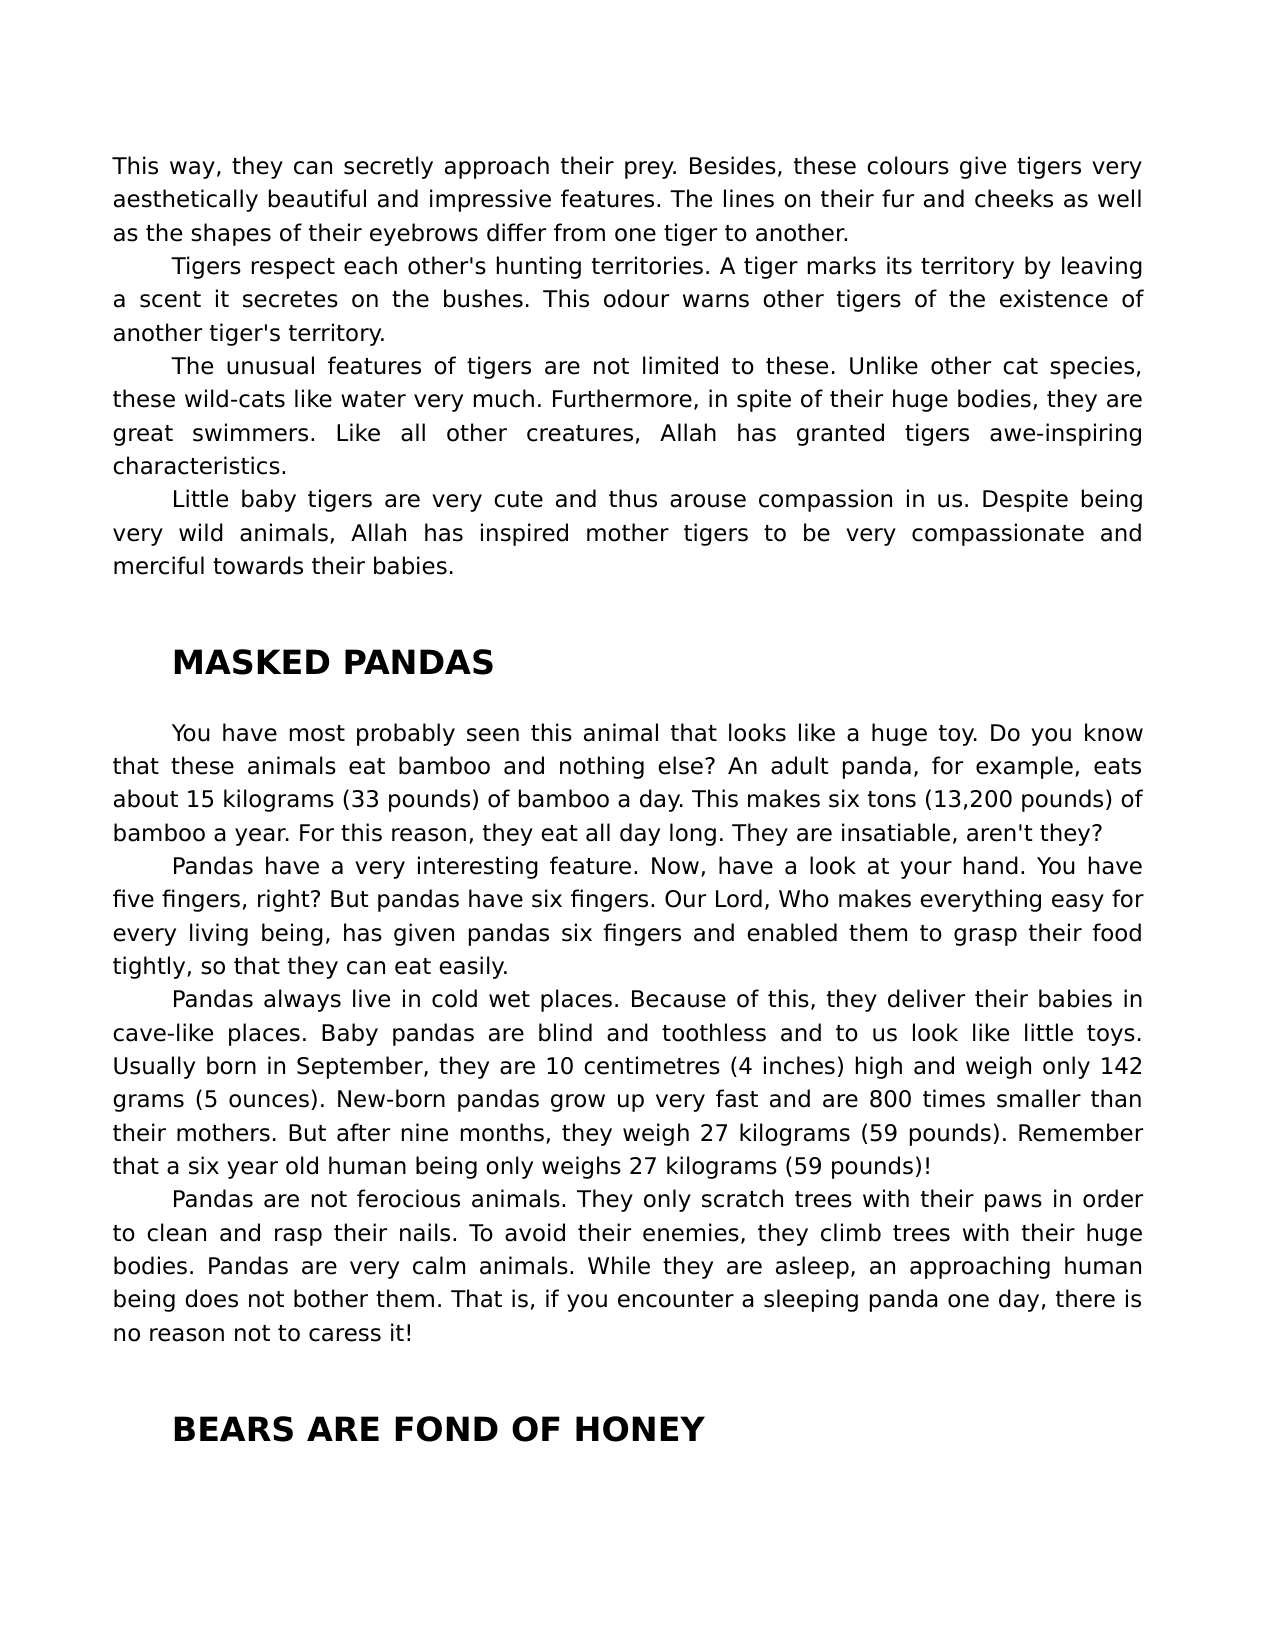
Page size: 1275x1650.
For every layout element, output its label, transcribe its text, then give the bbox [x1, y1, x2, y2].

text The unusual features of tigers are not limited to these. Unlike other cat species, these wild-cats like water very much. Furthermore, in spite of their huge bodies, they are great swimmers. Like all other creatures, Allah has granted tigers awe-inspiring characteristics. [112, 348, 1145, 481]
text Tigers respect each other's hunting territories. A tiger marks its territory by leaving a scent it secretes on the bushes. This odour warns other tigers of the existence of another tiger's territory. [112, 248, 1145, 348]
text Pandas are not ferocious animals. They only scratch trees with their paws in order to clean and rasp their nails. To avoid their enemies, they climb trees with their huge bodies. Pandas are very calm animals. While they are asleep, an approaching human being does not bother them. That is, if you encounter a sleeping panda one day, there is no reason not to caress it! [112, 1181, 1145, 1348]
text This way, they can secretly approach their prey. Besides, these colours give tigers very aesthetically beautiful and impressive features. The lines on their fur and cheeks as well as the shapes of their eyebrows differ from one tiger to another. [112, 148, 1145, 248]
text MASKED PANDAS [112, 648, 1145, 681]
text You have most probably seen this animal that looks like a huge toy. Do you know that these animals eat bamboo and nothing else? An adult panda, for example, eats about 15 kilograms (33 pounds) of bamboo a day. This makes six tons (13,200 pounds) of bamboo a year. For this reason, they eat all day long. They are insatiable, aren't they? [112, 714, 1145, 848]
text Pandas have a very interesting feature. Now, have a look at your hand. You have five fingers, right? But pandas have six fingers. Our Lord, Who makes everything easy for every living being, has given pandas six fingers and enabled them to grasp their food tightly, so that they can eat easily. [112, 848, 1145, 981]
text Little baby tigers are very cute and thus arouse compassion in us. Despite being very wild animals, Allah has inspired mother tigers to be very compassionate and merciful towards their babies. [112, 481, 1145, 581]
text Pandas always live in cold wet places. Because of this, they deliver their babies in cave-like places. Baby pandas are blind and toothless and to us look like little toys. Usually born in September, they are 10 centimetres (4 inches) high and weigh only 142 grams (5 ounces). New-born pandas grow up very fast and are 800 times smaller than their mothers. But after nine months, they weigh 27 kilograms (59 pounds). Remember that a six year old human being only weighs 27 kilograms (59 pounds)! [112, 981, 1145, 1181]
text BEARS ARE FOND OF HONEY [112, 1414, 1145, 1448]
